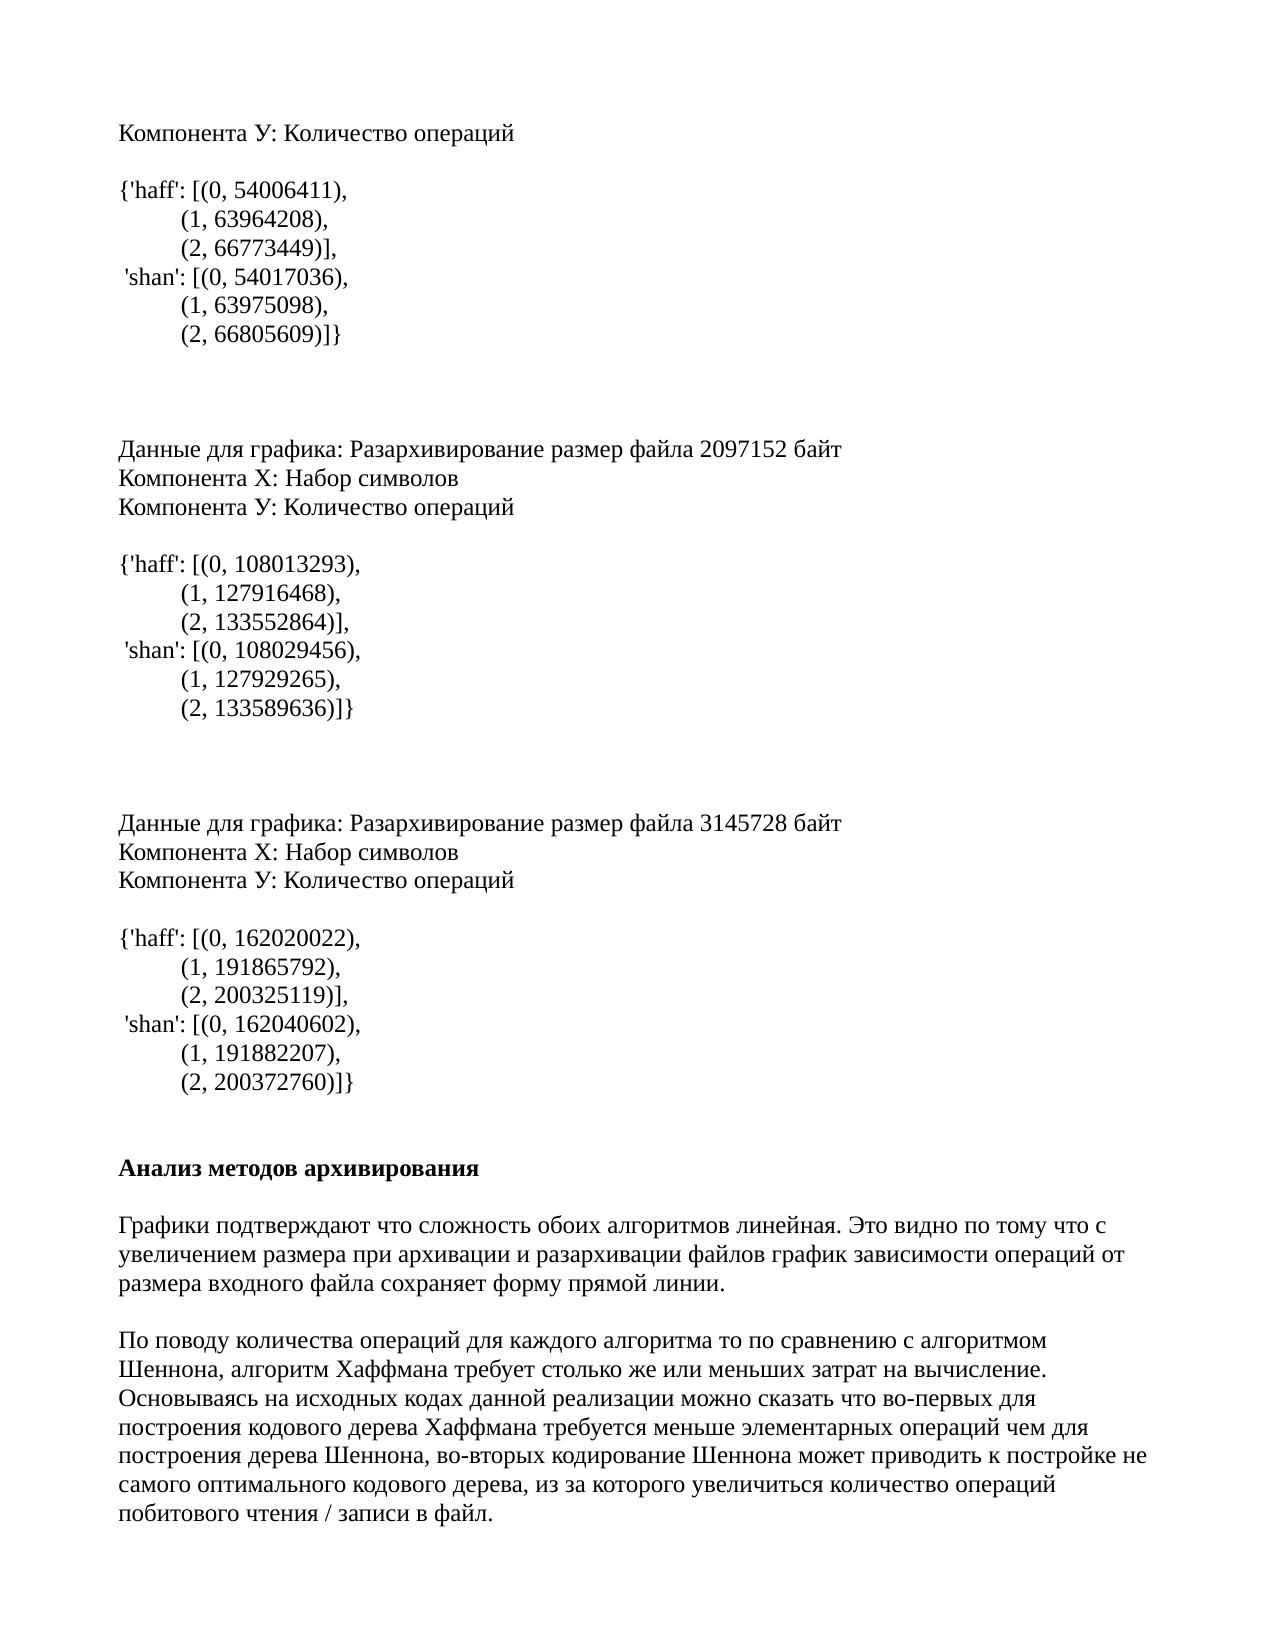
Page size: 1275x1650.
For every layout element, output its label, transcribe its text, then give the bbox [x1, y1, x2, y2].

text (1, 191882207), [118, 1038, 1157, 1067]
text (1, 63964208), [118, 204, 1157, 233]
text Графики подтверждают что сложность обоих алгоритмов линейная. Это видно по тому что с увеличением размера при архивации и разархивации файлов график зависимости операций от размера входного файла сохраняет форму прямой линии. [118, 1211, 1157, 1297]
text 'shan': [(0, 54017036), [118, 262, 1157, 291]
text По поводу количества операций для каждого алгоритма то по сравнению с алгоритмом Шеннона, алгоритм Хаффмана требует столько же или меньших затрат на вычисление. Основываясь на исходных кодах данной реализации можно сказать что во-первых для построения кодового дерева Хаффмана требуется меньше элементарных операций чем для построения дерева Шеннона, во-вторых кодирование Шеннона может приводить к постройке не самого оптимального кодового дерева, из за которого увеличиться количество операций побитового чтения / записи в файл. [118, 1326, 1157, 1527]
text {'haff': [(0, 54006411), [118, 176, 1157, 204]
text (2, 66773449)], [118, 233, 1157, 262]
text {'haff': [(0, 162020022), [118, 923, 1157, 952]
text Компонента Х: Набор символов [118, 463, 1157, 492]
text {'haff': [(0, 108013293), [118, 549, 1157, 578]
text 'shan': [(0, 108029456), [118, 636, 1157, 664]
text Компонента Х: Набор символов [118, 837, 1157, 866]
text (1, 63975098), [118, 291, 1157, 319]
text Данные для графика: Разархивирование размер файла 3145728 байт [118, 808, 1157, 837]
text (2, 200372760)]} [118, 1067, 1157, 1096]
text (1, 191865792), [118, 952, 1157, 981]
text (1, 127929265), [118, 664, 1157, 693]
text (2, 133589636)]} [118, 693, 1157, 722]
text Анализ методов архивирования [118, 1153, 1157, 1182]
text (1, 127916468), [118, 578, 1157, 607]
text Данные для графика: Разархивирование размер файла 2097152 байт [118, 434, 1157, 463]
text Компонента У: Количество операций [118, 492, 1157, 521]
text (2, 133552864)], [118, 607, 1157, 636]
text 'shan': [(0, 162040602), [118, 1009, 1157, 1038]
text (2, 200325119)], [118, 981, 1157, 1009]
text Компонента У: Количество операций [118, 118, 1157, 147]
text (2, 66805609)]} [118, 319, 1157, 348]
text Компонента У: Количество операций [118, 866, 1157, 894]
